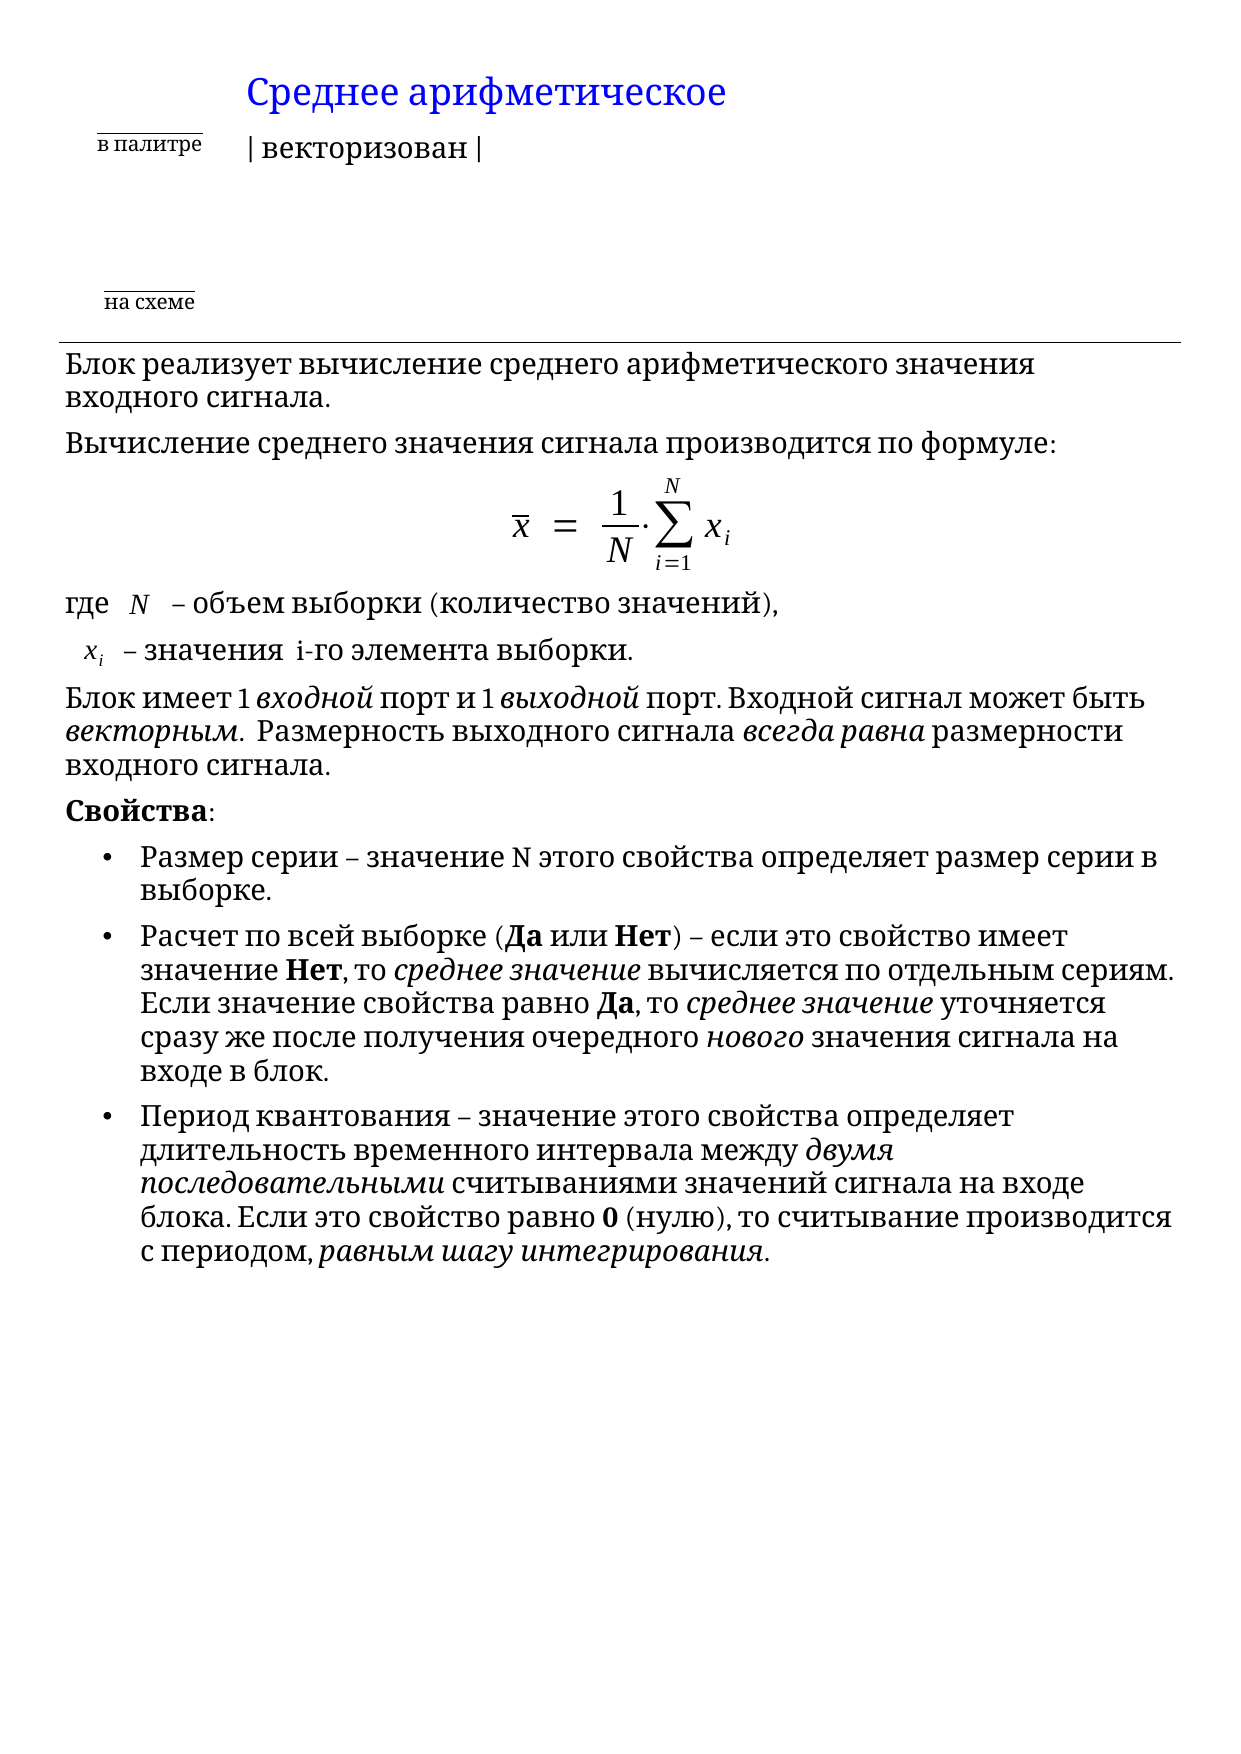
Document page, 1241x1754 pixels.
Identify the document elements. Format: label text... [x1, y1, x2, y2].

table_cell Блок реализует вычисление среднего арифметического значения входного сигнала. Вычисление среднего значения сигнала производится по формуле: где– объем выборки (количество значений), – значения i-го элемента выборки. Блок имеет 1 входной порт и 1 выходной порт. Входной сигнал может быть векторным. Размерность выходного сигнала всегда равна размерности входного сигнала. Свойства: Размер серии – значение N этого свойства определяет размер серии в выборке. Расчет по всей выборке (Да или Нет) – если это свойство имеет значение Нет, то среднее значение вычисляется по отдельным сериям. Если значение свойства равно Да, то среднее значение уточняется сразу же после получения очередного нового значения сигнала на входе в блок. Период квантования – значение этого свойства определяет длительность временного интервала между двумя последовательными считываниями значений сигнала на входе блока. Если это свойство равно 0 (нулю), то считывание производится с периодом, равным шагу интегрирования. [59, 343, 1181, 1286]
table_header Среднее арифметическое [240, 59, 1181, 127]
table_cell на схеме [59, 285, 240, 342]
table_cell [59, 184, 240, 285]
table_cell | векторизован | [240, 127, 1181, 184]
table_cell [240, 285, 1181, 342]
table_header [59, 59, 240, 127]
table_cell [240, 184, 1181, 285]
table_cell в палитре [59, 127, 240, 184]
